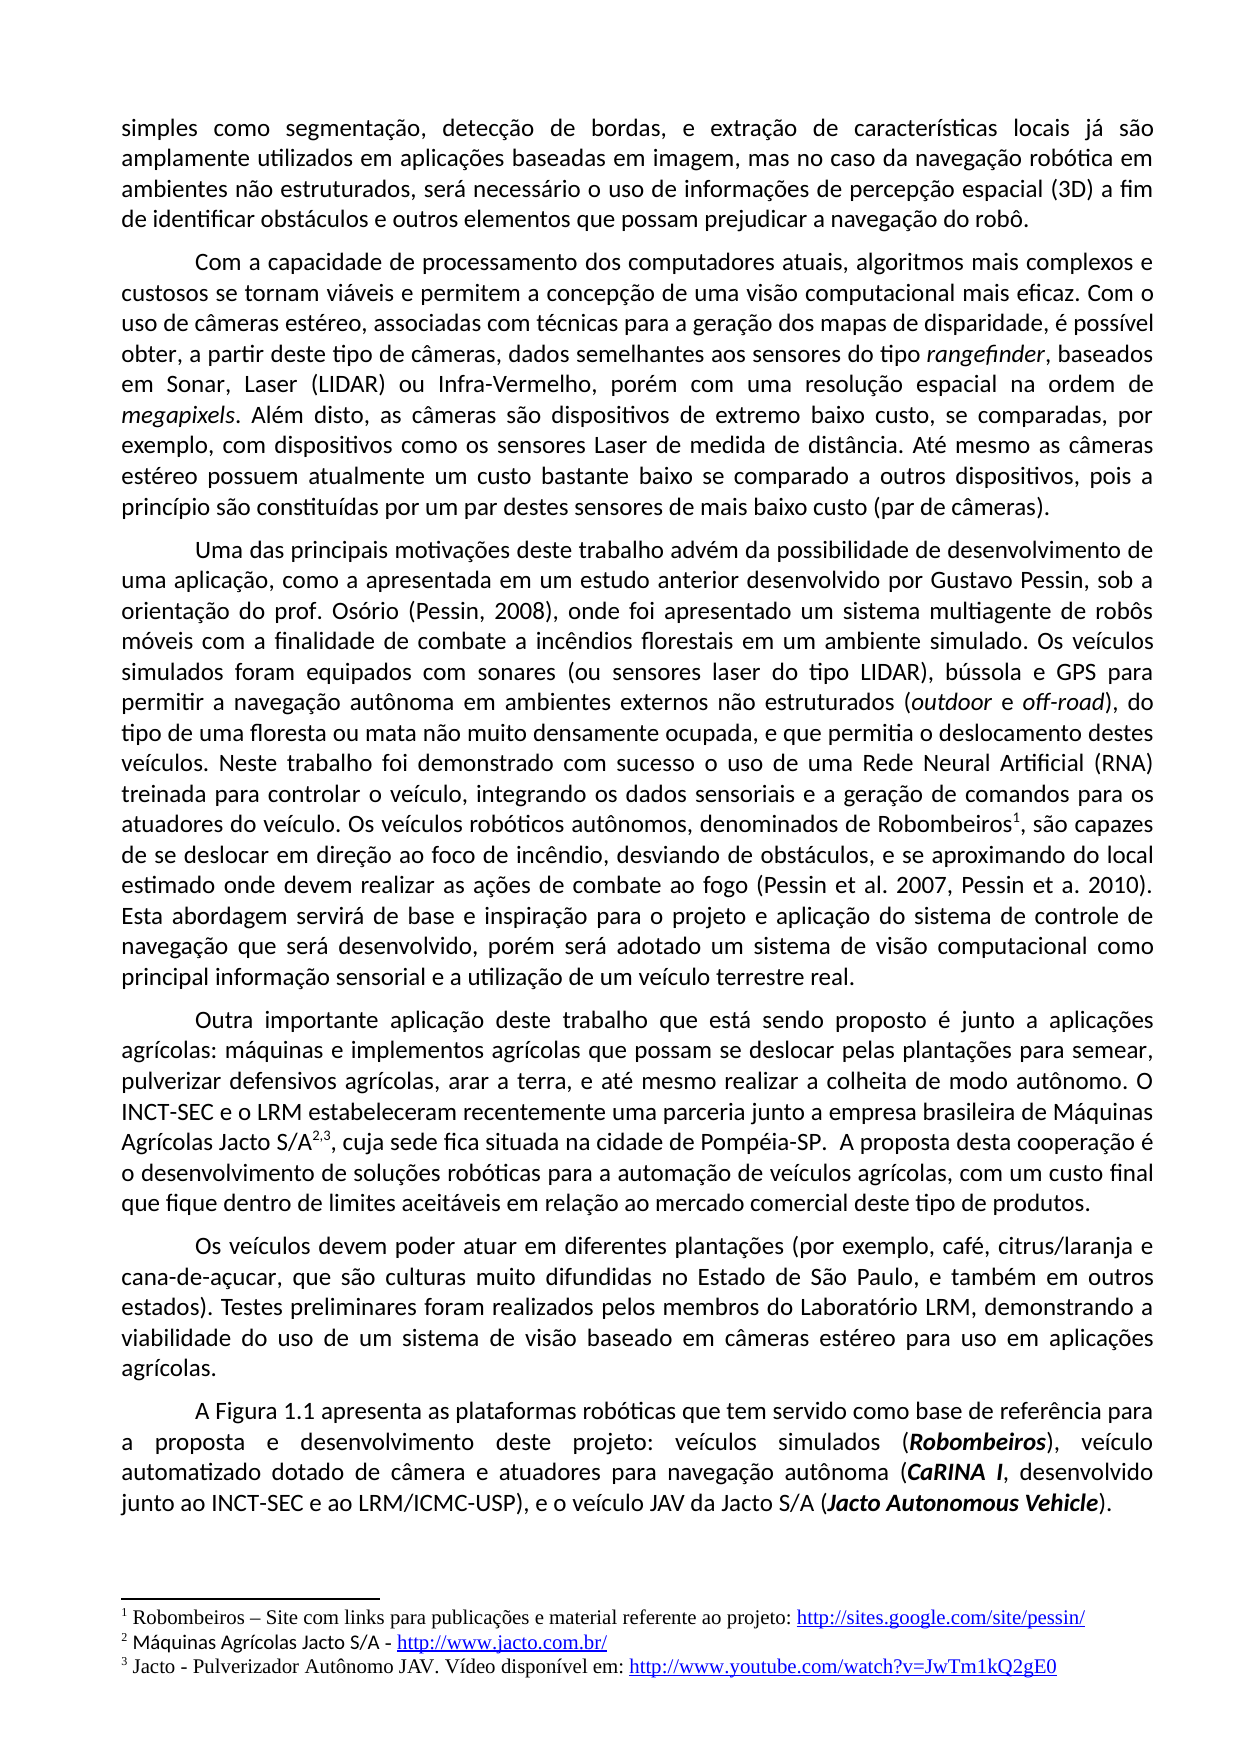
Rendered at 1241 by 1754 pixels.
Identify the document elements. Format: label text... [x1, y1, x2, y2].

text Os veículos devem poder atuar em diferentes plantações (por exemplo, café, citrus/laranja e cana-de-açucar, que são culturas muito difundidas no Estado de São Paulo, e também em outros estados). Testes preliminares foram realizados pelos membros do Laboratório LRM, demonstrando a viabilidade do uso de um sistema de visão baseado em câmeras estéreo para uso em aplicações agrícolas. [121, 1230, 1154, 1383]
text Uma das principais motivações deste trabalho advém da possibilidade de desenvolvimento de uma aplicação, como a apresentada em um estudo anterior desenvolvido por Gustavo Pessin, sob a orientação do prof. Osório (Pessin, 2008), onde foi apresentado um sistema multiagente de robôs móveis com a finalidade de combate a incêndios florestais em um ambiente simulado. Os veículos simulados foram equipados com sonares (ou sensores laser do tipo LIDAR), bússola e GPS para permitir a navegação autônoma em ambientes externos não estruturados (outdoor e off-road), do tipo de uma floresta ou mata não muito densamente ocupada, e que permitia o deslocamento destes veículos. Neste trabalho foi demonstrado com sucesso o uso de uma Rede Neural Artificial (RNA) treinada para controlar o veículo, integrando os dados sensoriais e a geração de comandos para os atuadores do veículo. Os veículos robóticos autônomos, denominados de Robombeiros, são capazes de se deslocar em direção ao foco de incêndio, desviando de obstáculos, e se aproximando do local estimado onde devem realizar as ações de combate ao fogo (Pessin et al. 2007, Pessin et a. 2010). Esta abordagem servirá de base e inspiração para o projeto e aplicação do sistema de controle de navegação que será desenvolvido, porém será adotado um sistema de visão computacional como principal informação sensorial e a utilização de um veículo terrestre real. [121, 534, 1154, 992]
text Jacto - Pulverizador Autônomo JAV. Vídeo disponível em: http://www.youtube.com/watch?v=JwTm1kQ2gE0 [121, 1654, 1154, 1678]
text simples como segmentação, detecção de bordas, e extração de características locais já são amplamente utilizados em aplicações baseadas em imagem, mas no caso da navegação robótica em ambientes não estruturados, será necessário o uso de informações de percepção espacial (3D) a fim de identificar obstáculos e outros elementos que possam prejudicar a navegação do robô. [121, 112, 1154, 234]
text A Figura 1.1 apresenta as plataformas robóticas que tem servido como base de referência para a proposta e desenvolvimento deste projeto: veículos simulados (Robombeiros), veículo automatizado dotado de câmera e atuadores para navegação autônoma (CaRINA I, desenvolvido junto ao INCT-SEC e ao LRM/ICMC-USP), e o veículo JAV da Jacto S/A (Jacto Autonomous Vehicle). [121, 1395, 1154, 1517]
text Outra importante aplicação deste trabalho que está sendo proposto é junto a aplicações agrícolas: máquinas e implementos agrícolas que possam se deslocar pelas plantações para semear, pulverizar defensivos agrícolas, arar a terra, e até mesmo realizar a colheita de modo autônomo. O INCT-SEC e o LRM estabeleceram recentemente uma parceria junto a empresa brasileira de Máquinas Agrícolas Jacto S/A,, cuja sede fica situada na cidade de Pompéia-SP. A proposta desta cooperação é o desenvolvimento de soluções robóticas para a automação de veículos agrícolas, com um custo final que fique dentro de limites aceitáveis em relação ao mercado comercial deste tipo de produtos. [121, 1004, 1154, 1218]
text Com a capacidade de processamento dos computadores atuais, algoritmos mais complexos e custosos se tornam viáveis e permitem a concepção de uma visão computacional mais eficaz. Com o uso de câmeras estéreo, associadas com técnicas para a geração dos mapas de disparidade, é possível obter, a partir deste tipo de câmeras, dados semelhantes aos sensores do tipo rangefinder, baseados em Sonar, Laser (LIDAR) ou Infra-Vermelho, porém com uma resolução espacial na ordem de megapixels. Além disto, as câmeras são dispositivos de extremo baixo custo, se comparadas, por exemplo, com dispositivos como os sensores Laser de medida de distância. Até mesmo as câmeras estéreo possuem atualmente um custo bastante baixo se comparado a outros dispositivos, pois a princípio são constituídas por um par destes sensores de mais baixo custo (par de câmeras). [121, 247, 1154, 521]
text Máquinas Agrícolas Jacto S/A - http://www.jacto.com.br/ [121, 1629, 1154, 1654]
text Robombeiros – Site com links para publicações e material referente ao projeto: http://sites.google.com/site/pessin/ [121, 1605, 1154, 1629]
